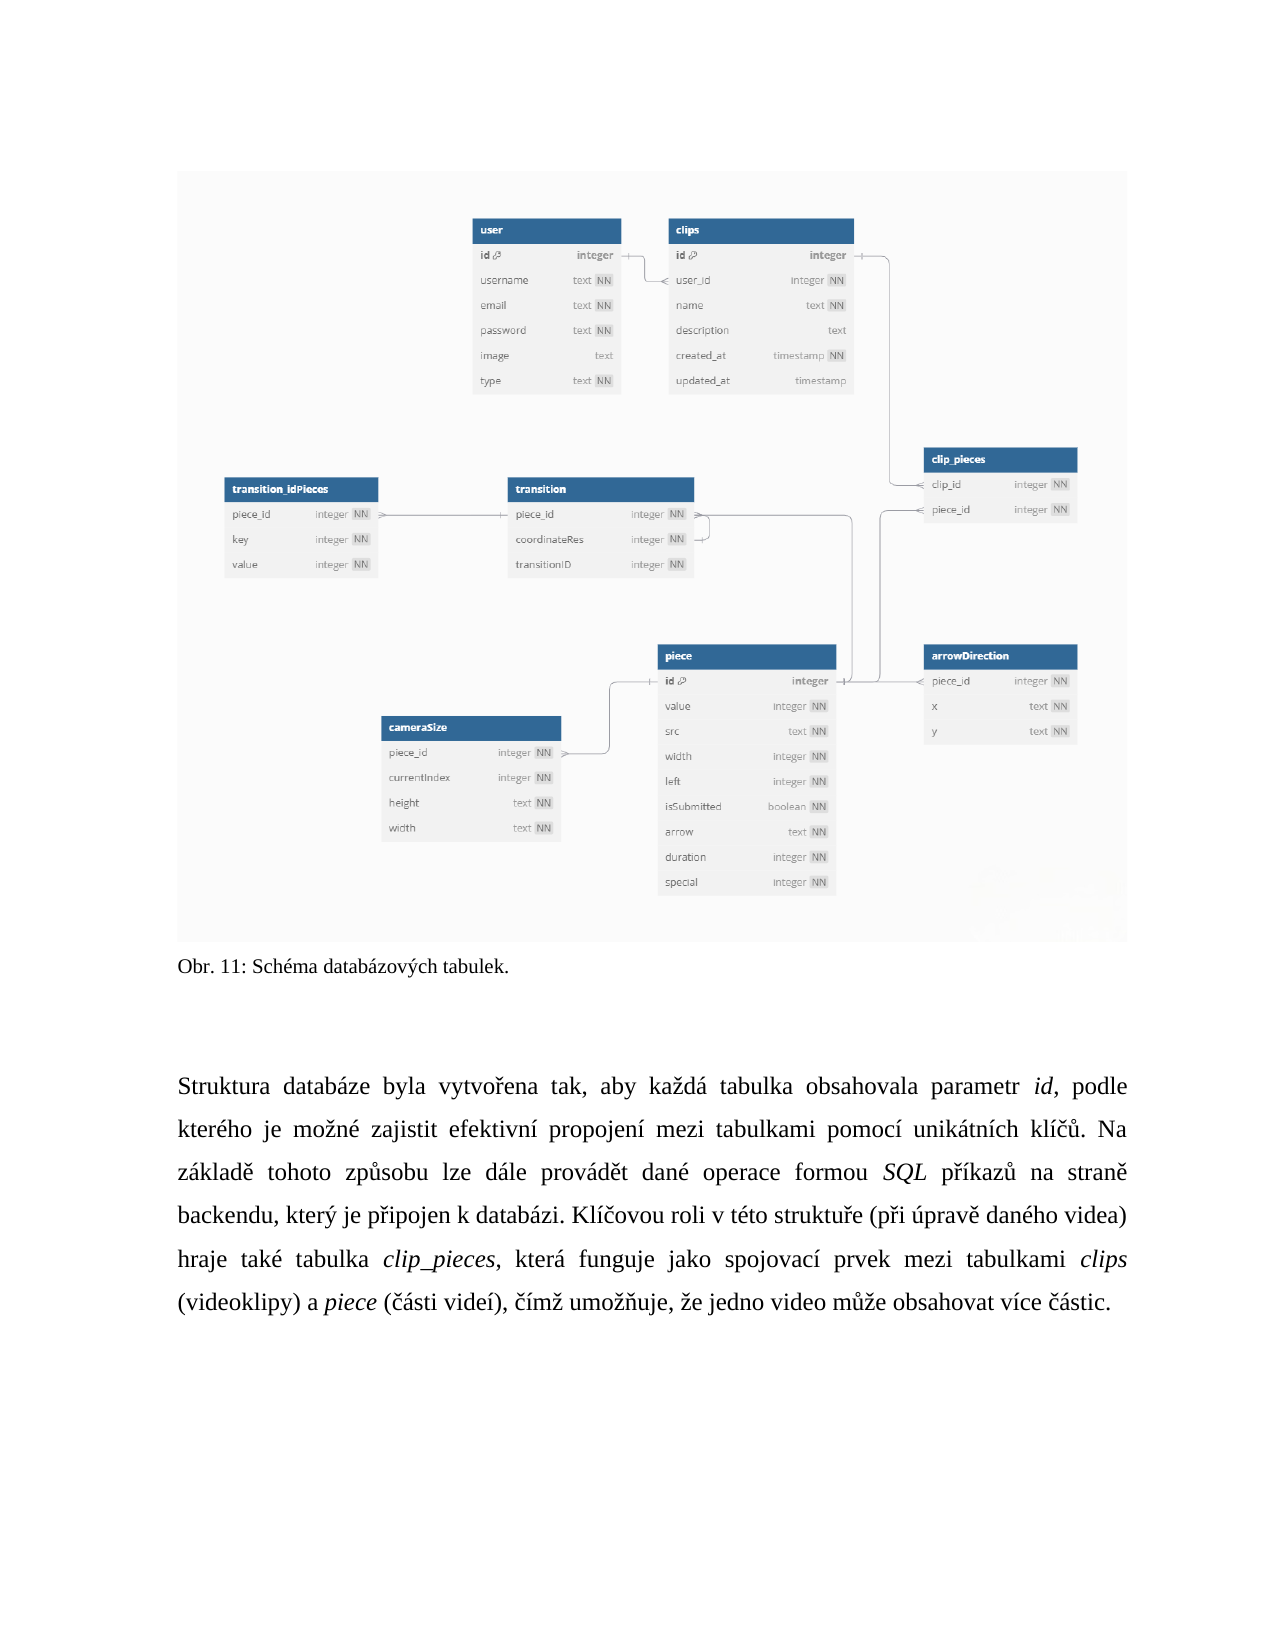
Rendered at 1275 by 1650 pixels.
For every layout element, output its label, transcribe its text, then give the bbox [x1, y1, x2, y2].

text Struktura databáze byla vytvořena tak, aby každá tabulka obsahovala parametr id, podle kterého je možné zajistit efektivní propojení mezi tabulkami pomocí unikátních klíčů. Na základě tohoto způsobu lze dále provádět dané operace formou SQL příkazů na straně backendu, který je připojen k databázi. Klíčovou roli v této struktuře (při úpravě daného videa) hraje také tabulka clip_pieces, která funguje jako spojovací prvek mezi tabulkami clips (videoklipy) a piece (části videí), čímž umožňuje, že jedno video může obsahovat více částic. [177, 1071, 1127, 1316]
text Obr. 11: Schéma databázových tabulek. [177, 942, 1127, 978]
picture [177, 171, 1128, 942]
